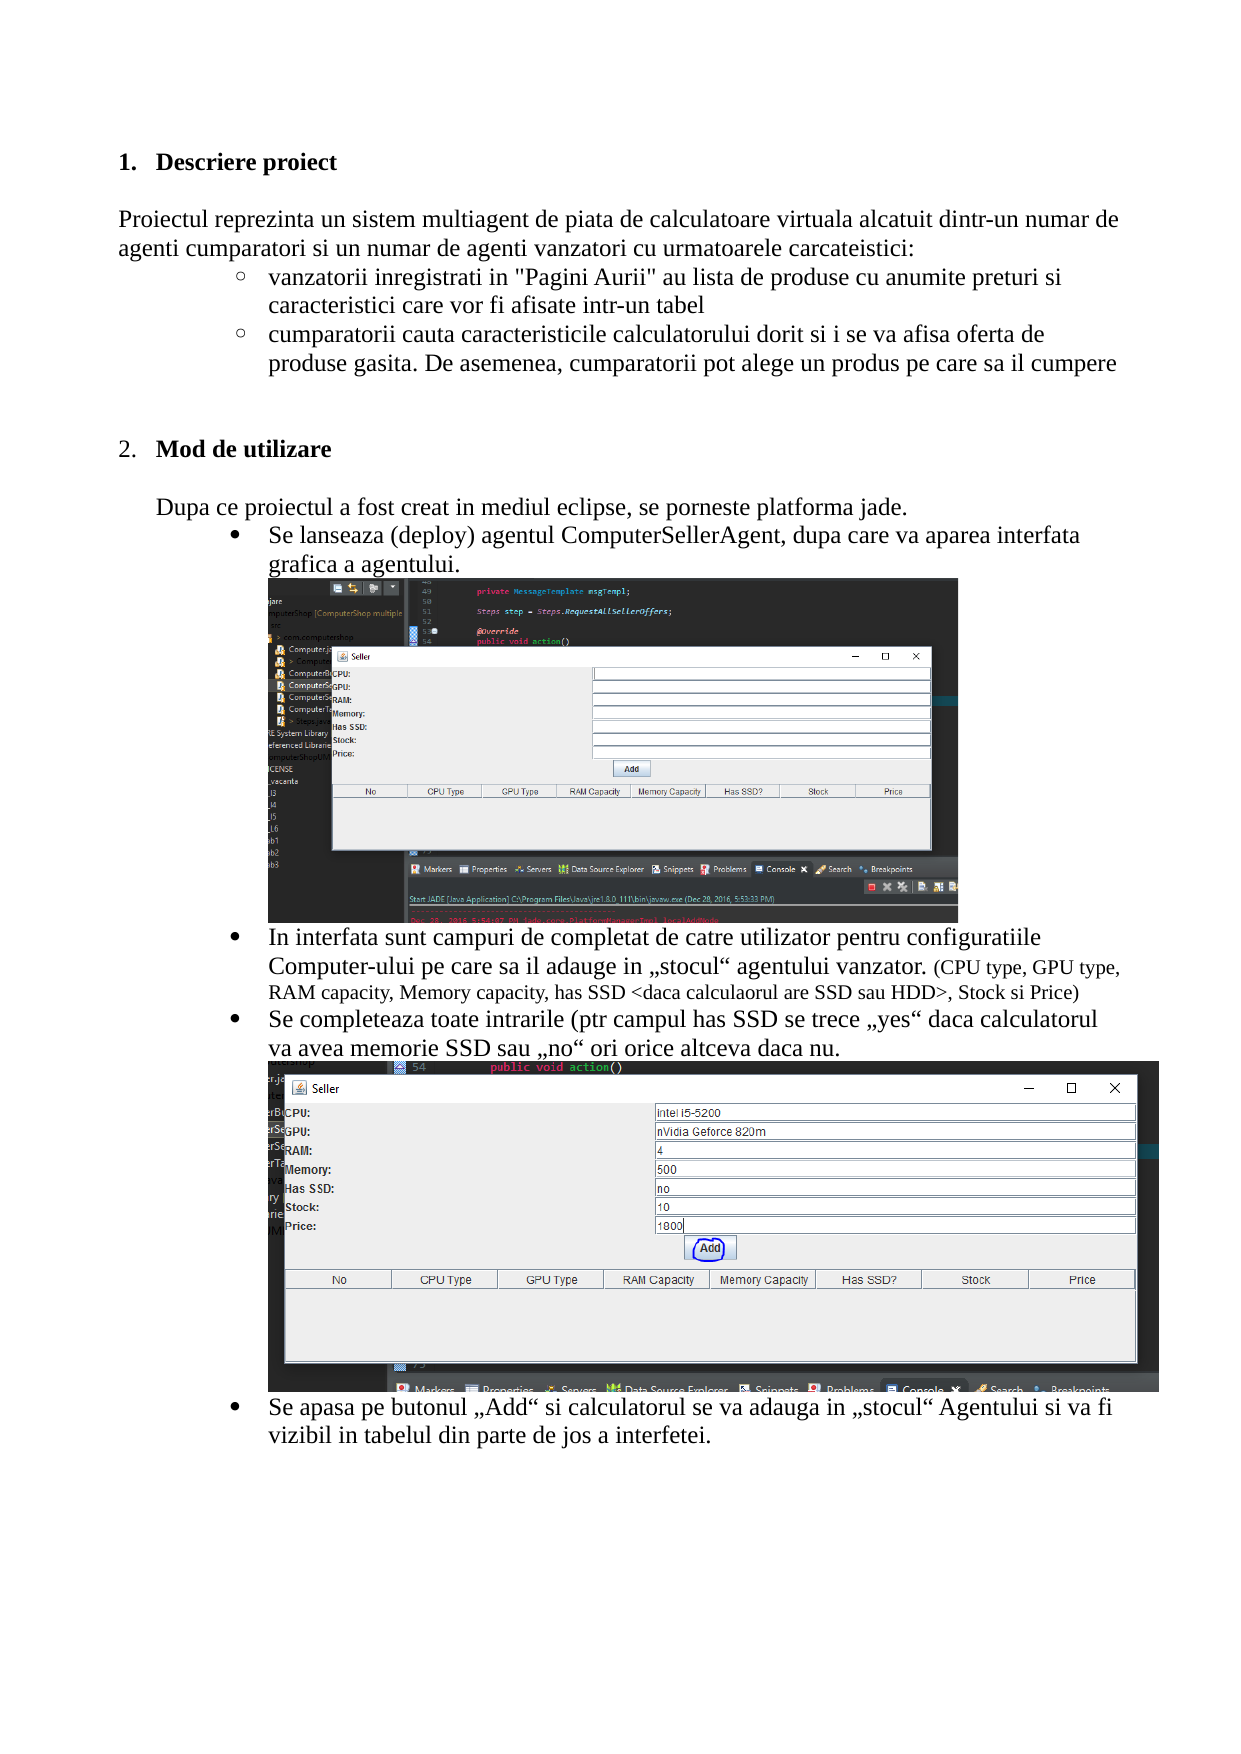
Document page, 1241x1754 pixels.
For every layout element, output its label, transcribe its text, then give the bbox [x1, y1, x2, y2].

list Descriere proiect [118, 147, 1122, 204]
list Se apasa pe butonul „Add“ si calculatorul se va adauga in „stocul“ Agentului si va fi vizibil in tabelul din parte de jos a interfetei. [231, 1392, 1122, 1449]
list Se completeaza toate intrarile (ptr campul has SSD se trece „yes“ daca calculatorul va avea memorie SSD sau „no“ ori orice altceva daca nu. [231, 1004, 1122, 1392]
list Se lanseaza (deploy) agentul ComputerSellerAgent, dupa care va aparea interfata grafica a agentului. [231, 521, 1122, 922]
list In interfata sunt campuri de completat de catre utilizator pentru configuratiile Computer-ului pe care sa il adauge in „stocul“ agentului vanzator. (CPU type, GPU type, RAM capacity, Memory capacity, has SSD <daca calculaorul are SSD sau HDD>, Stock si Price) [231, 922, 1122, 1004]
list vanzatorii inregistrati in "Pagini Aurii" au lista de produse cu anumite preturi si caracteristici care vor fi afisate intr-un tabel [231, 262, 1122, 319]
text Proiectul reprezinta un sistem multiagent de piata de calculatoare virtuala alcatuit dintr-un numar de agenti cumparatori si un numar de agenti vanzatori cu urmatoarele carcateistici: [118, 204, 1122, 262]
list cumparatorii cauta caracteristicile calculatorului dorit si i se va afisa oferta de produse gasita. De asemenea, cumparatorii pot alege un produs pe care sa il cumpere [231, 319, 1122, 434]
list Mod de utilizare Dupa ce proiectul a fost creat in mediul eclipse, se porneste platforma jade. [118, 434, 1122, 521]
